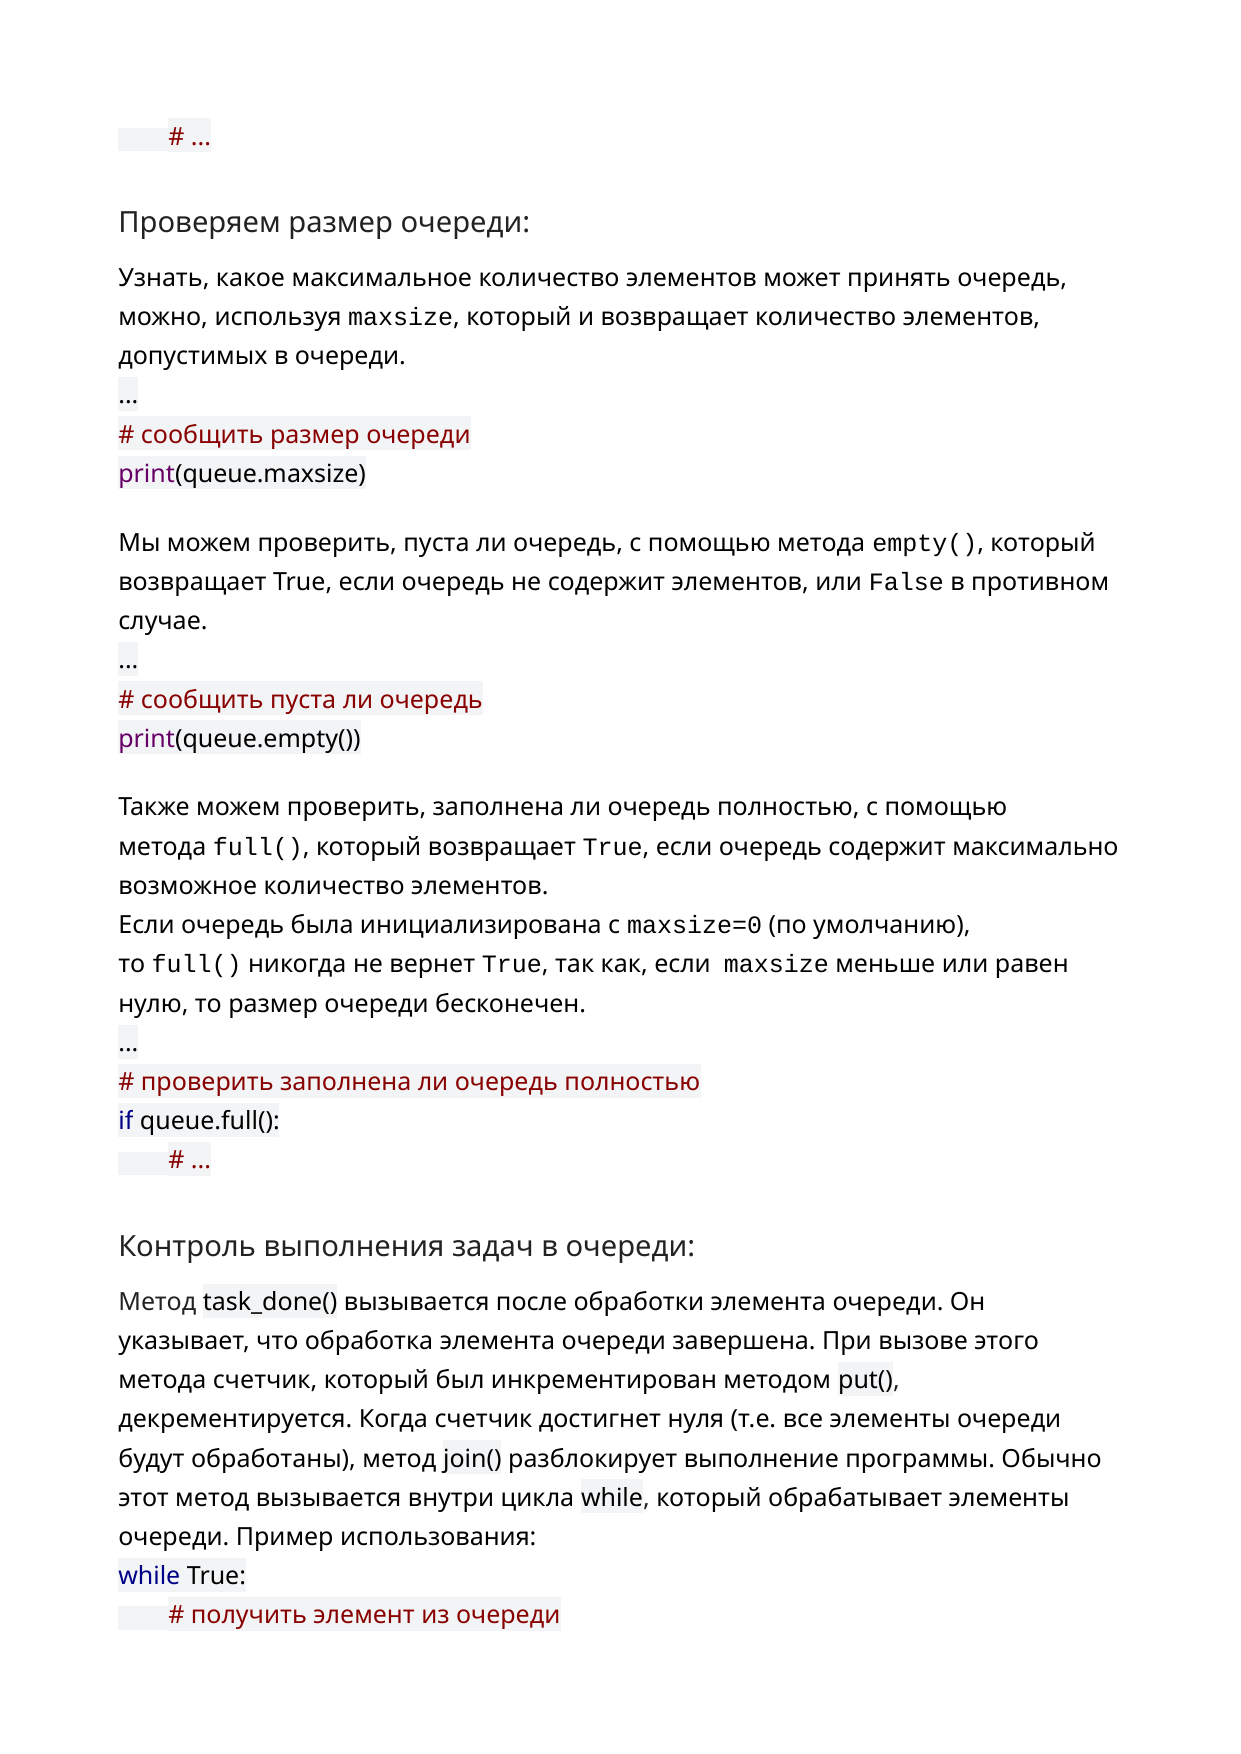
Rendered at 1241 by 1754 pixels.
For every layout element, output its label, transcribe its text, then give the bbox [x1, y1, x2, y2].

text if queue.full(): [118, 1103, 1122, 1137]
text while True: [118, 1558, 1122, 1592]
text Мы можем проверить, пуста ли очередь, с помощью метода empty(), который возвращает True, если очередь не содержит элементов, или False в противном случае. [118, 524, 1122, 637]
text print(queue.empty()) [118, 720, 1122, 754]
text ... [118, 642, 1122, 676]
text # сообщить размер очереди [118, 416, 1122, 450]
text Метод task_done() вызывается после обработки элемента очереди. Он указывает, что обработка элемента очереди завершена. При вызове этого метода счетчик, который был инкрементирован методом put(), декрементируется. Когда счетчик достигнет нуля (т.е. все элементы очереди будут обработаны), метод join() разблокирует выполнение программы. Обычно этот метод вызывается внутри цикла while, который обрабатывает элементы очереди. Пример использования: [118, 1283, 1122, 1553]
text # ... [118, 118, 1122, 152]
text # проверить заполнена ли очередь полностью [118, 1064, 1122, 1098]
text ... [118, 1025, 1122, 1059]
text # получить элемент из очереди [118, 1597, 1122, 1631]
subtitle Проверяем размер очереди: [118, 201, 1122, 241]
text ... [118, 377, 1122, 411]
text # сообщить пуста ли очередь [118, 681, 1122, 715]
text # ... [118, 1142, 1122, 1176]
text Также можем проверить, заполнена ли очередь полностью, с помощью метода full(), который возвращает True, если очередь содержит максимально возможное количество элементов. Если очередь была инициализирована с maxsize=0 (по умолчанию), то full() никогда не вернет True, так как, если maxsize меньше или равен нулю, то размер очереди бесконечен. [118, 789, 1122, 1019]
subtitle Контроль выполнения задач в очереди: [118, 1225, 1122, 1265]
text print(queue.maxsize) [118, 456, 1122, 489]
text Узнать, какое максимальное количество элементов может принять очередь, можно, используя maxsize, который и возвращает количество элементов, допустимых в очереди. [118, 259, 1122, 372]
